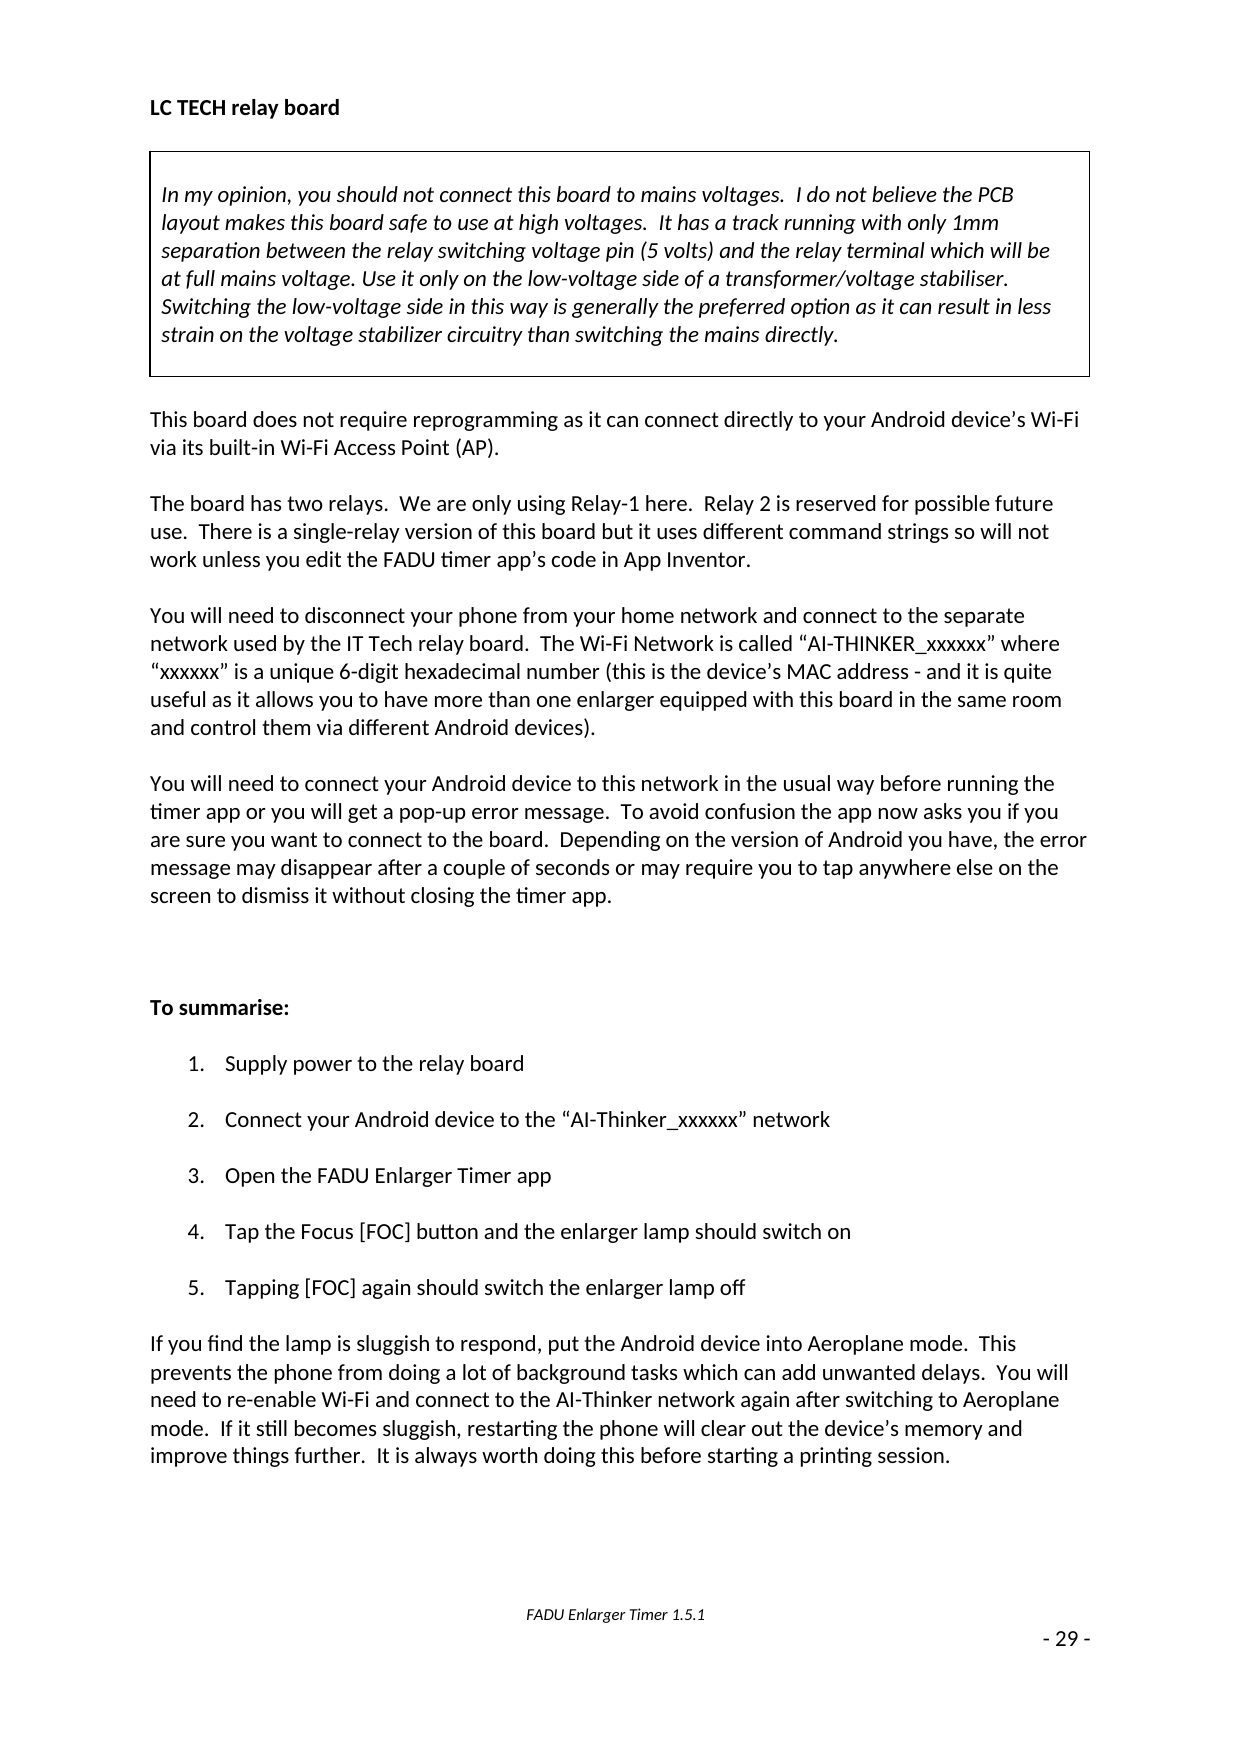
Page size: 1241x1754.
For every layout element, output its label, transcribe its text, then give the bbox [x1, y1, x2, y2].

list Supply power to the relay board [187, 1049, 1090, 1077]
text To summarise: [150, 993, 1090, 1021]
subtitle LC TECH relay board [150, 93, 1090, 121]
text If you find the lamp is sluggish to respond, put the Android device into Aeroplane mode. This prevents the phone from doing a lot of background tasks which can add unwanted delays. You will need to re-enable Wi-Fi and connect to the AI-Thinker network again after switching to Aeroplane mode. If it still becomes sluggish, restarting the phone will clear out the device’s memory and improve things further. It is always worth doing this before starting a printing session. [150, 1329, 1090, 1470]
table_header In my opinion, you should not connect this board to mains voltages. I do not believe the PCB layout makes this board safe to use at high voltages. It has a track running with only 1mm separation between the relay switching voltage pin (5 volts) and the relay terminal which will be at full mains voltage. Use it only on the low-voltage side of a transformer/voltage stabiliser. Switching the low-voltage side in this way is generally the preferred option as it can result in less strain on the voltage stabilizer circuitry than switching the mains directly. [151, 152, 1089, 376]
text The board has two relays. We are only using Relay-1 here. Relay 2 is reserved for possible future use. There is a single-relay version of this board but it uses different command strings so will not work unless you edit the FADU timer app’s code in App Inventor. [150, 489, 1090, 573]
text You will need to disconnect your phone from your home network and connect to the separate network used by the IT Tech relay board. The Wi-Fi Network is called “AI-THINKER_xxxxxx” where “xxxxxx” is a unique 6-digit hexadecimal number (this is the device’s MAC address - and it is quite useful as it allows you to have more than one enlarger equipped with this board in the same room and control them via different Android devices). [150, 601, 1090, 741]
list Tapping [FOC] again should switch the enlarger lamp off [187, 1273, 1090, 1302]
text This board does not require reprogramming as it can connect directly to your Android device’s Wi-Fi via its built-in Wi-Fi Access Point (AP). [150, 405, 1090, 461]
list Open the FADU Enlarger Timer app [187, 1161, 1090, 1189]
text You will need to connect your Android device to this network in the usual way before running the timer app or you will get a pop-up error message. To avoid confusion the app now asks you if you are sure you want to connect to the board. Depending on the version of Android you have, the error message may disappear after a couple of seconds or may require you to tap anywhere else on the screen to dismiss it without closing the timer app. [150, 769, 1090, 909]
list Tap the Focus [FOC] button and the enlarger lamp should switch on [187, 1217, 1090, 1246]
list Connect your Android device to the “AI-Thinker_xxxxxx” network [187, 1105, 1090, 1133]
